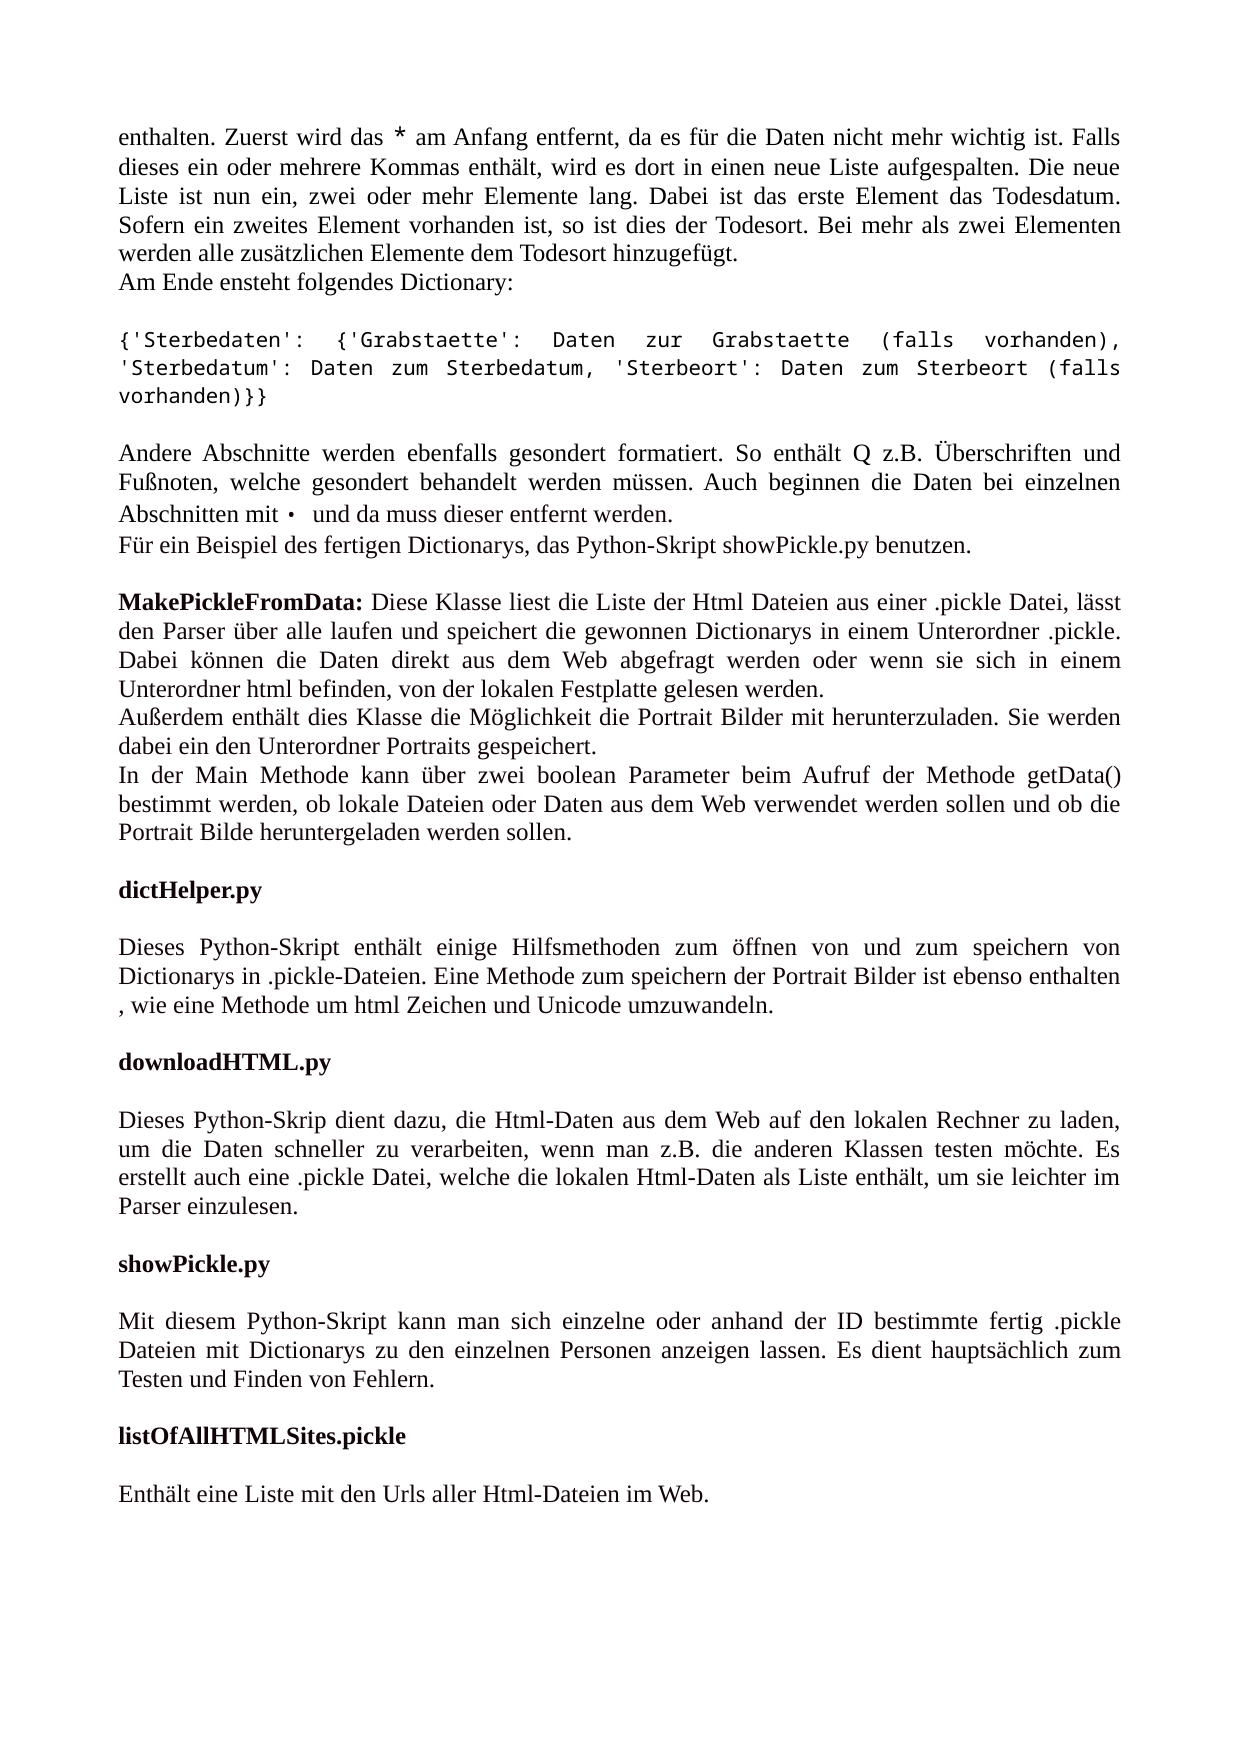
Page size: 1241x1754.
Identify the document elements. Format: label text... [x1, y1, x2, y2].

text Dieses Python-Skript enthält einige Hilfsmethoden zum öffnen von und zum speichern von Dictionarys in .pickle-Dateien. Eine Methode zum speichern der Portrait Bilder ist ebenso enthalten , wie eine Methode um html Zeichen und Unicode umzuwandeln. [118, 932, 1122, 1019]
text dictHelper.py [118, 875, 1122, 904]
text {'Sterbedaten': {'Grabstaette': Daten zur Grabstaette (falls vorhanden), 'Sterbedatum': Daten zum Sterbedatum, 'Sterbeort': Daten zum Sterbeort (falls vorhanden)}} [118, 325, 1122, 410]
text Dieses Python-Skrip dient dazu, die Html-Daten aus dem Web auf den lokalen Rechner zu laden, um die Daten schneller zu verarbeiten, wenn man z.B. die anderen Klassen testen möchte. Es erstellt auch eine .pickle Datei, welche die lokalen Html-Daten als Liste enthält, um sie leichter im Parser einzulesen. [118, 1105, 1122, 1220]
text showPickle.py [118, 1249, 1122, 1277]
text Mit diesem Python-Skript kann man sich einzelne oder anhand der ID bestimmte fertig .pickle Dateien mit Dictionarys zu den einzelnen Personen anzeigen lassen. Es dient hauptsächlich zum Testen und Finden von Fehlern. [118, 1306, 1122, 1392]
text Am Ende ensteht folgendes Dictionary: [118, 267, 1122, 296]
text Enthält eine Liste mit den Urls aller Html-Dateien im Web. [118, 1479, 1122, 1507]
text Andere Abschnitte werden ebenfalls gesondert formatiert. So enthält Q z.B. Überschriften und Fußnoten, welche gesondert behandelt werden müssen. Auch beginnen die Daten bei einzelnen Abschnitten mit • und da muss dieser entfernt werden. [118, 438, 1122, 530]
text listOfAllHTMLSites.pickle [118, 1421, 1122, 1450]
text Außerdem enthält dies Klasse die Möglichkeit die Portrait Bilder mit herunterzuladen. Sie werden dabei ein den Unterordner Portraits gespeichert. [118, 702, 1122, 760]
text In der Main Methode kann über zwei boolean Parameter beim Aufruf der Methode getData() bestimmt werden, ob lokale Dateien oder Daten aus dem Web verwendet werden sollen und ob die Portrait Bilde heruntergeladen werden sollen. [118, 760, 1122, 846]
text downloadHTML.py [118, 1047, 1122, 1076]
text MakePickleFromData: Diese Klasse liest die Liste der Html Dateien aus einer .pickle Datei, lässt den Parser über alle laufen und speichert die gewonnen Dictionarys in einem Unterordner .pickle. Dabei können die Daten direkt aus dem Web abgefragt werden oder wenn sie sich in einem Unterordner html befinden, von der lokalen Festplatte gelesen werden. [118, 587, 1122, 702]
text enthalten. Zuerst wird das * am Anfang entfernt, da es für die Daten nicht mehr wichtig ist. Falls dieses ein oder mehrere Kommas enthält, wird es dort in einen neue Liste aufgespalten. Die neue Liste ist nun ein, zwei oder mehr Elemente lang. Dabei ist das erste Element das Todesdatum. Sofern ein zweites Element vorhanden ist, so ist dies der Todesort. Bei mehr als zwei Elementen werden alle zusätzlichen Elemente dem Todesort hinzugefügt. [118, 118, 1122, 267]
text Für ein Beispiel des fertigen Dictionarys, das Python-Skript showPickle.py benutzen. [118, 530, 1122, 559]
